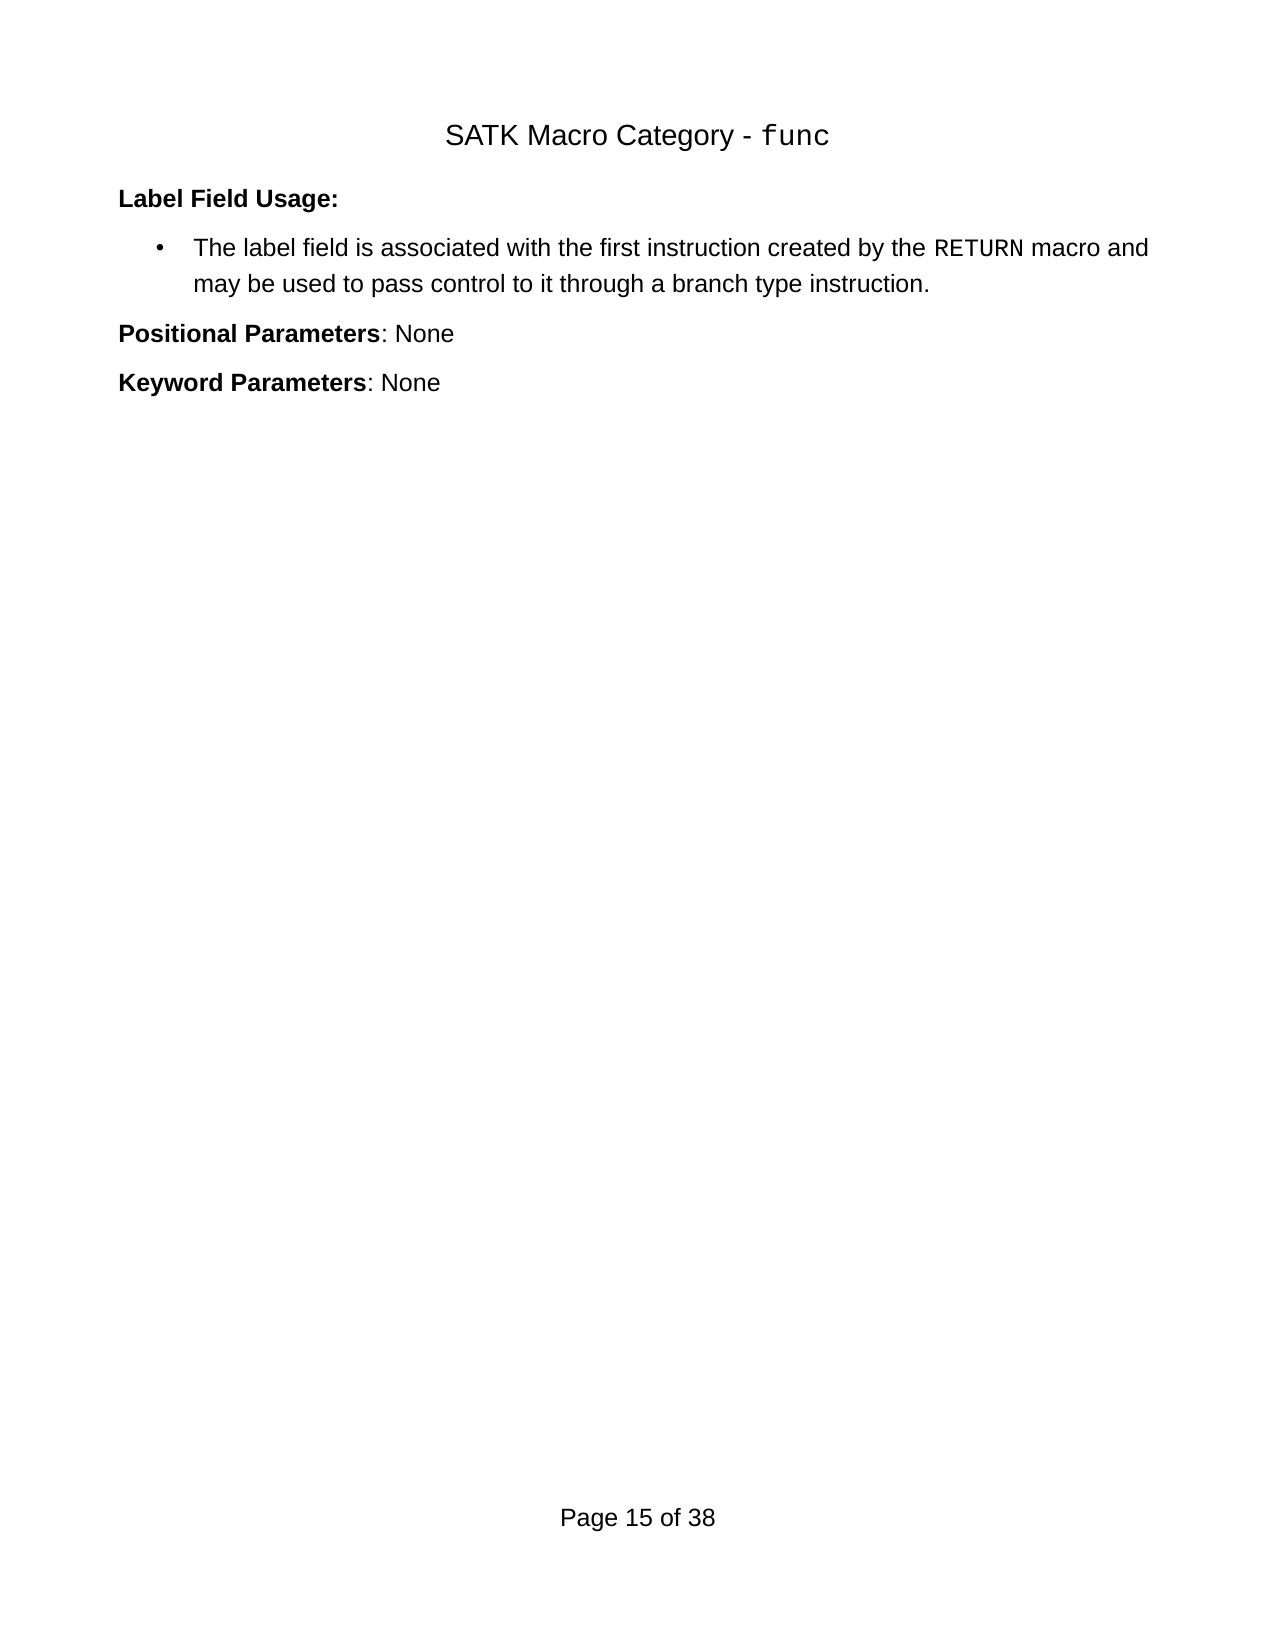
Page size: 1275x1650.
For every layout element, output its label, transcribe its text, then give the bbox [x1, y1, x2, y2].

text Positional Parameters: None [118, 318, 1157, 347]
text Label Field Usage: [118, 184, 1157, 212]
list The label field is associated with the first instruction created by the RETURN macro and may be used to pass control to it through a branch type instruction. [156, 233, 1157, 298]
text Keyword Parameters: None [118, 368, 1157, 396]
